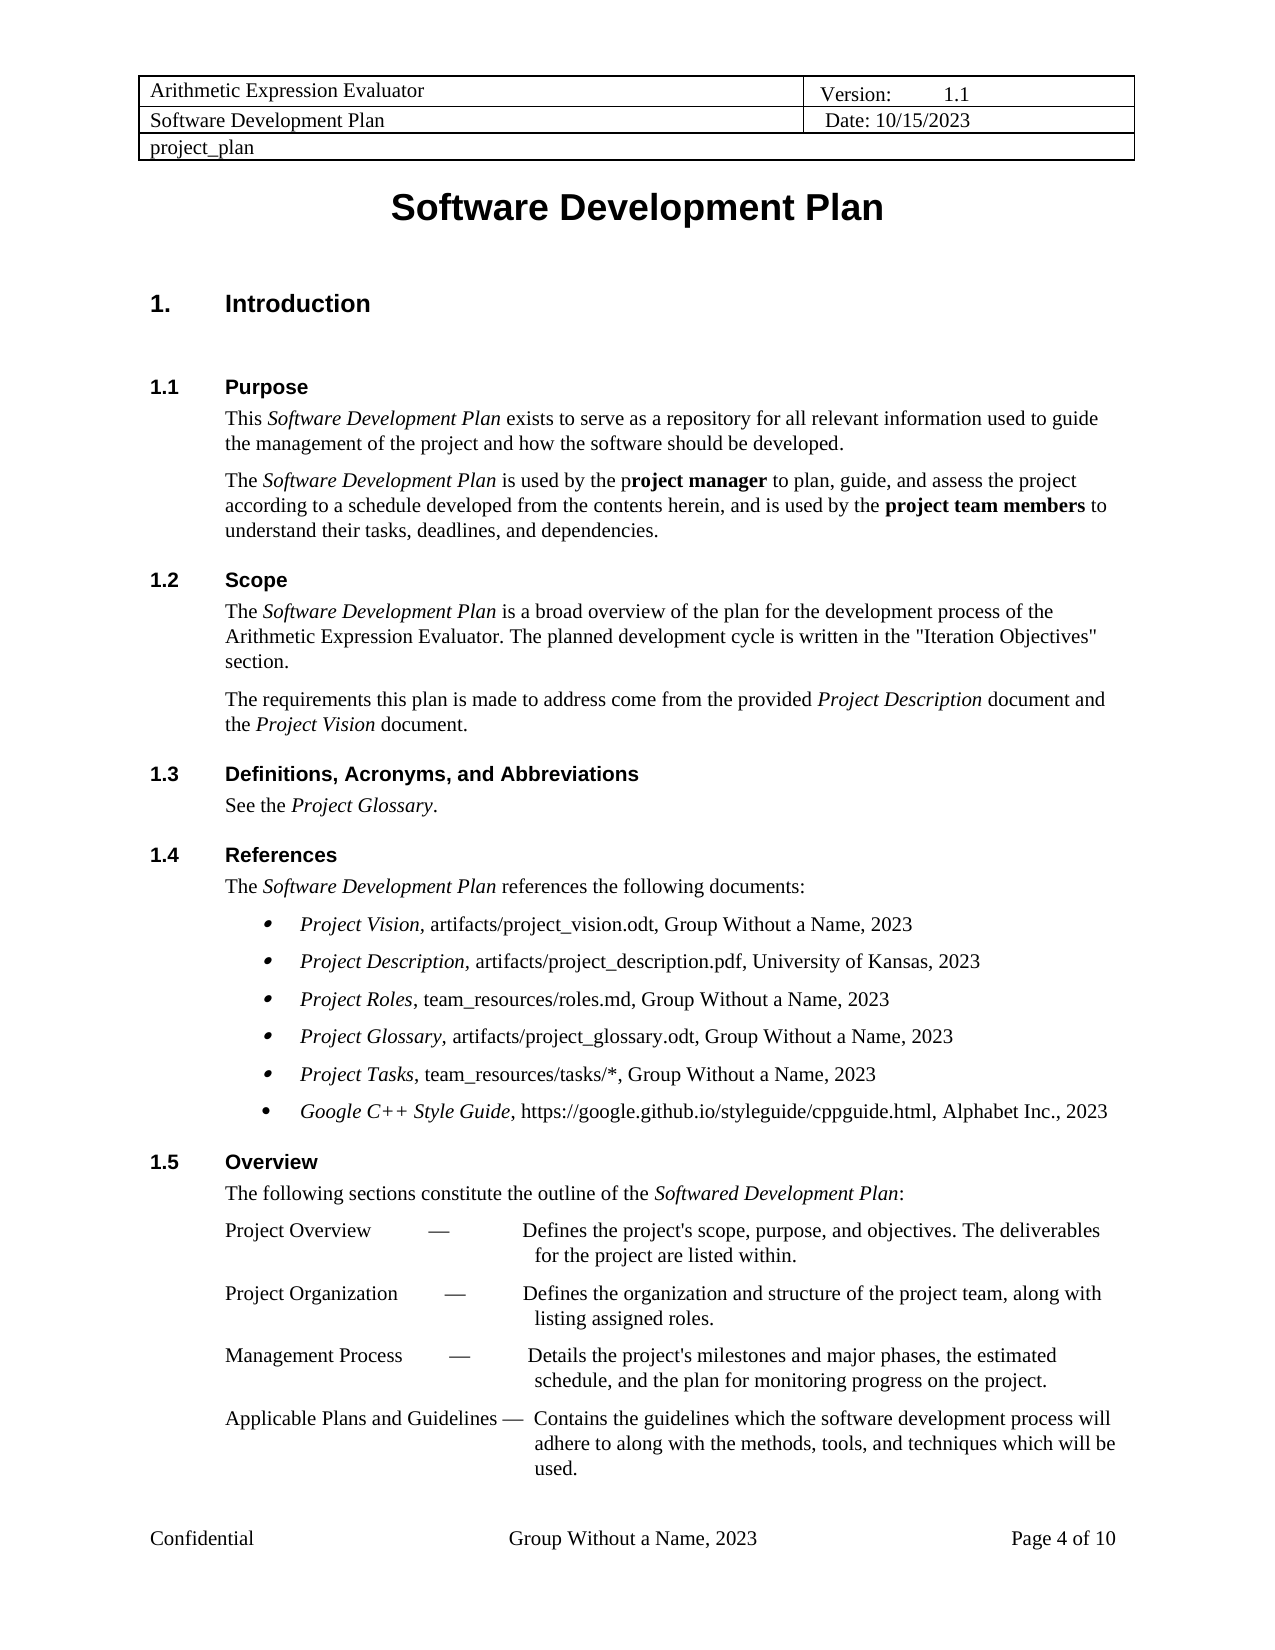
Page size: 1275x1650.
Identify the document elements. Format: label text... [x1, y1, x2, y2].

list Project Description, artifacts/project_description.pdf, University of Kansas, 2023 [262, 948, 1125, 973]
subtitle Scope [150, 567, 1125, 592]
text See the Project Glossary. [225, 792, 1125, 817]
list Project Tasks, team_resources/tasks/*, Group Without a Name, 2023 [262, 1061, 1125, 1086]
subtitle References [150, 842, 1125, 867]
list Project Vision, artifacts/project_vision.odt, Group Without a Name, 2023 [262, 911, 1125, 936]
subtitle Purpose [150, 373, 1125, 398]
text The Software Development Plan is used by the project manager to plan, guide, and assess the project according to a schedule developed from the contents herein, and is used by the project team members to understand their tasks, deadlines, and dependencies. [225, 467, 1125, 542]
text The Software Development Plan references the following documents: [150, 873, 1125, 898]
list Google C++ Style Guide, https://google.github.io/styleguide/cppguide.html, Alphabet Inc., 2023 [262, 1098, 1125, 1123]
subtitle Definitions, Acronyms, and Abbreviations [150, 761, 1125, 786]
list Project Roles, team_resources/roles.md, Group Without a Name, 2023 [262, 986, 1125, 1011]
list Project Glossary, artifacts/project_glossary.odt, Group Without a Name, 2023 [262, 1023, 1125, 1048]
text Management Process — Details the project's milestones and major phases, the estimated schedule, and the plan for monitoring progress on the project. [225, 1342, 1125, 1392]
text The following sections constitute the outline of the Softwared Development Plan: [225, 1180, 1125, 1205]
subtitle Overview [150, 1148, 1125, 1173]
text Project Organization — Defines the organization and structure of the project team, along with listing assigned roles. [225, 1280, 1125, 1330]
text Project Overview — Defines the project's scope, purpose, and objectives. The deliverables for the project are listed within. [225, 1217, 1125, 1267]
text This Software Development Plan exists to serve as a repository for all relevant information used to guide the management of the project and how the software should be developed. [225, 405, 1125, 455]
text Applicable Plans and Guidelines — Contains the guidelines which the software development process will adhere to along with the methods, tools, and techniques which will be used. [225, 1405, 1125, 1480]
subtitle Introduction [150, 288, 1125, 317]
subtitle Software Development Plan [150, 185, 1125, 228]
text The Software Development Plan is a broad overview of the plan for the development process of the Arithmetic Expression Evaluator. The planned development cycle is written in the "Iteration Objectives" section. [225, 598, 1125, 673]
text The requirements this plan is made to address come from the provided Project Description document and the Project Vision document. [225, 686, 1125, 736]
